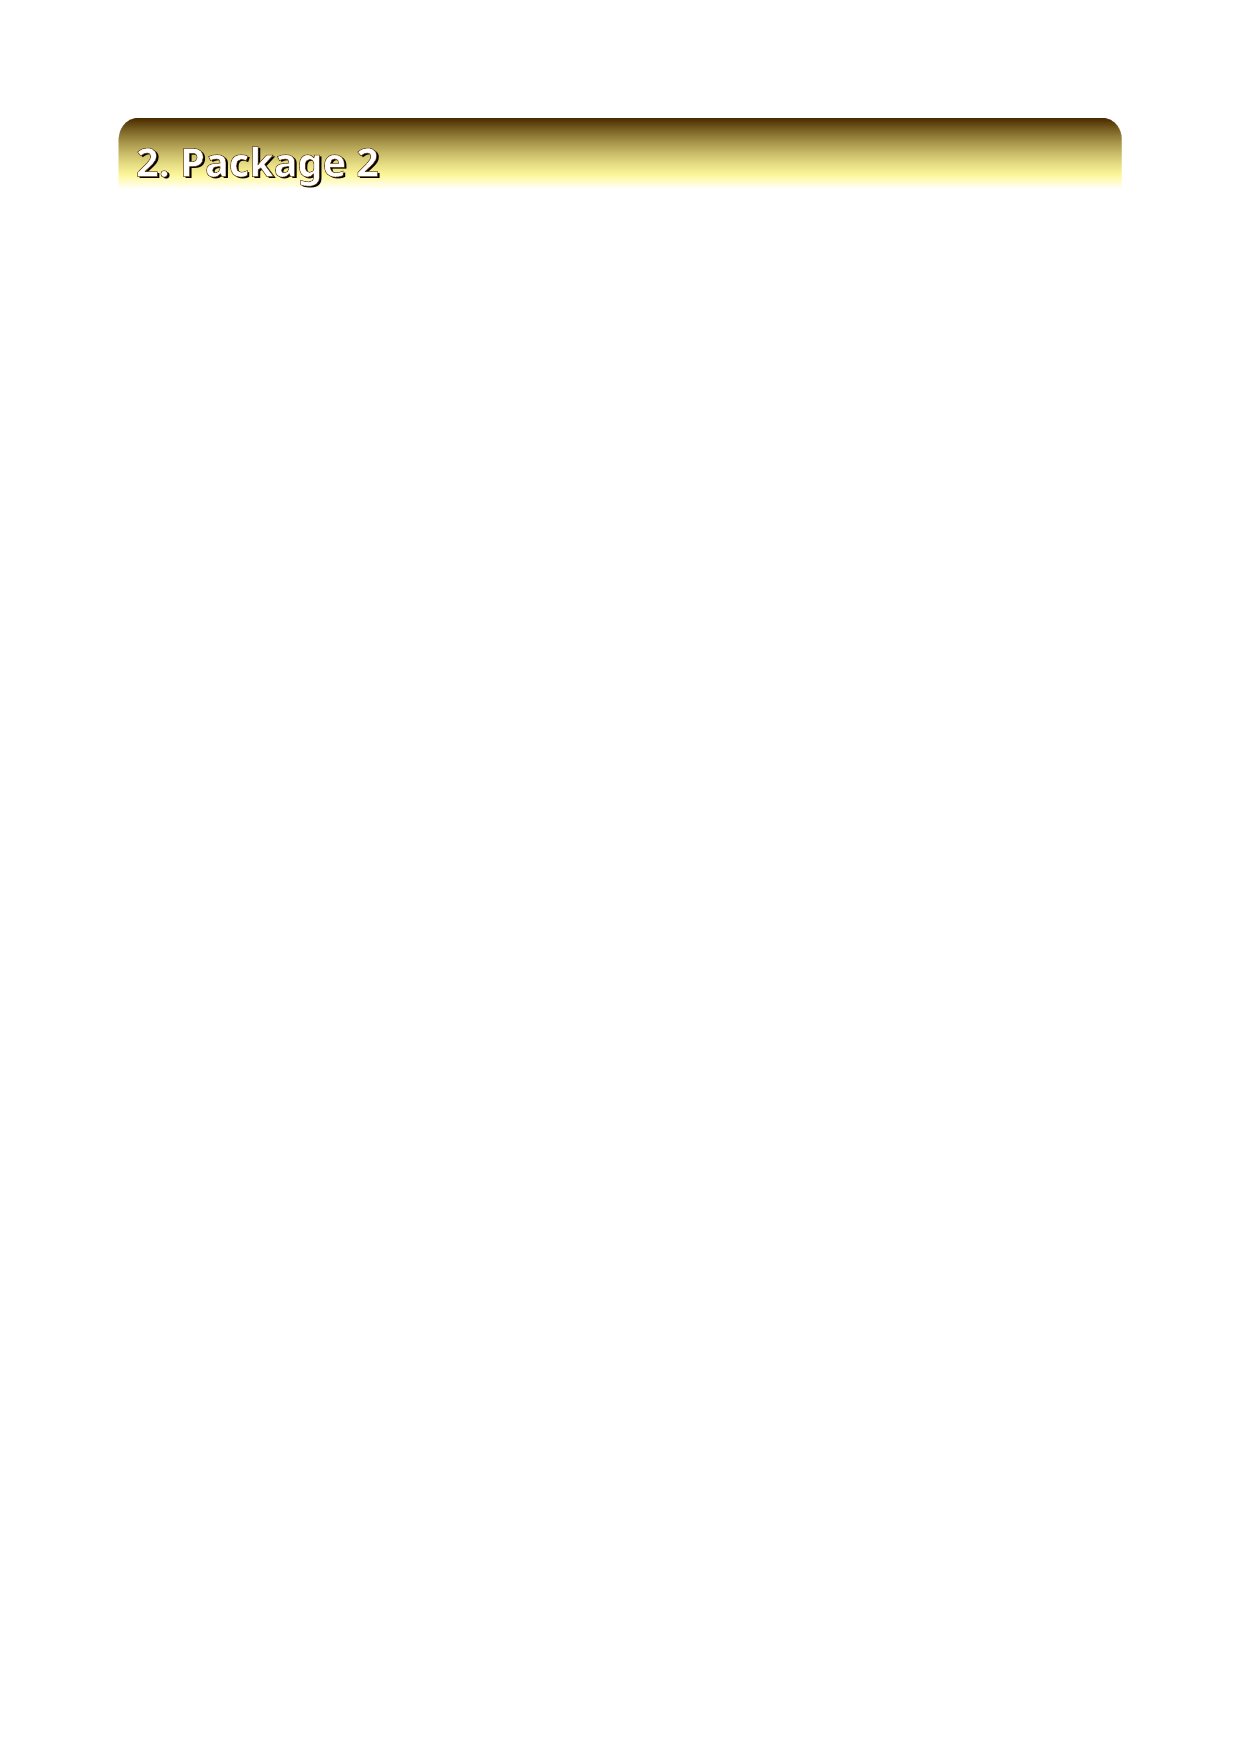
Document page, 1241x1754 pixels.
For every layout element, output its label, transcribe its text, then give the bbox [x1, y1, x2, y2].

subtitle 2. Package 2 [118, 118, 1122, 188]
